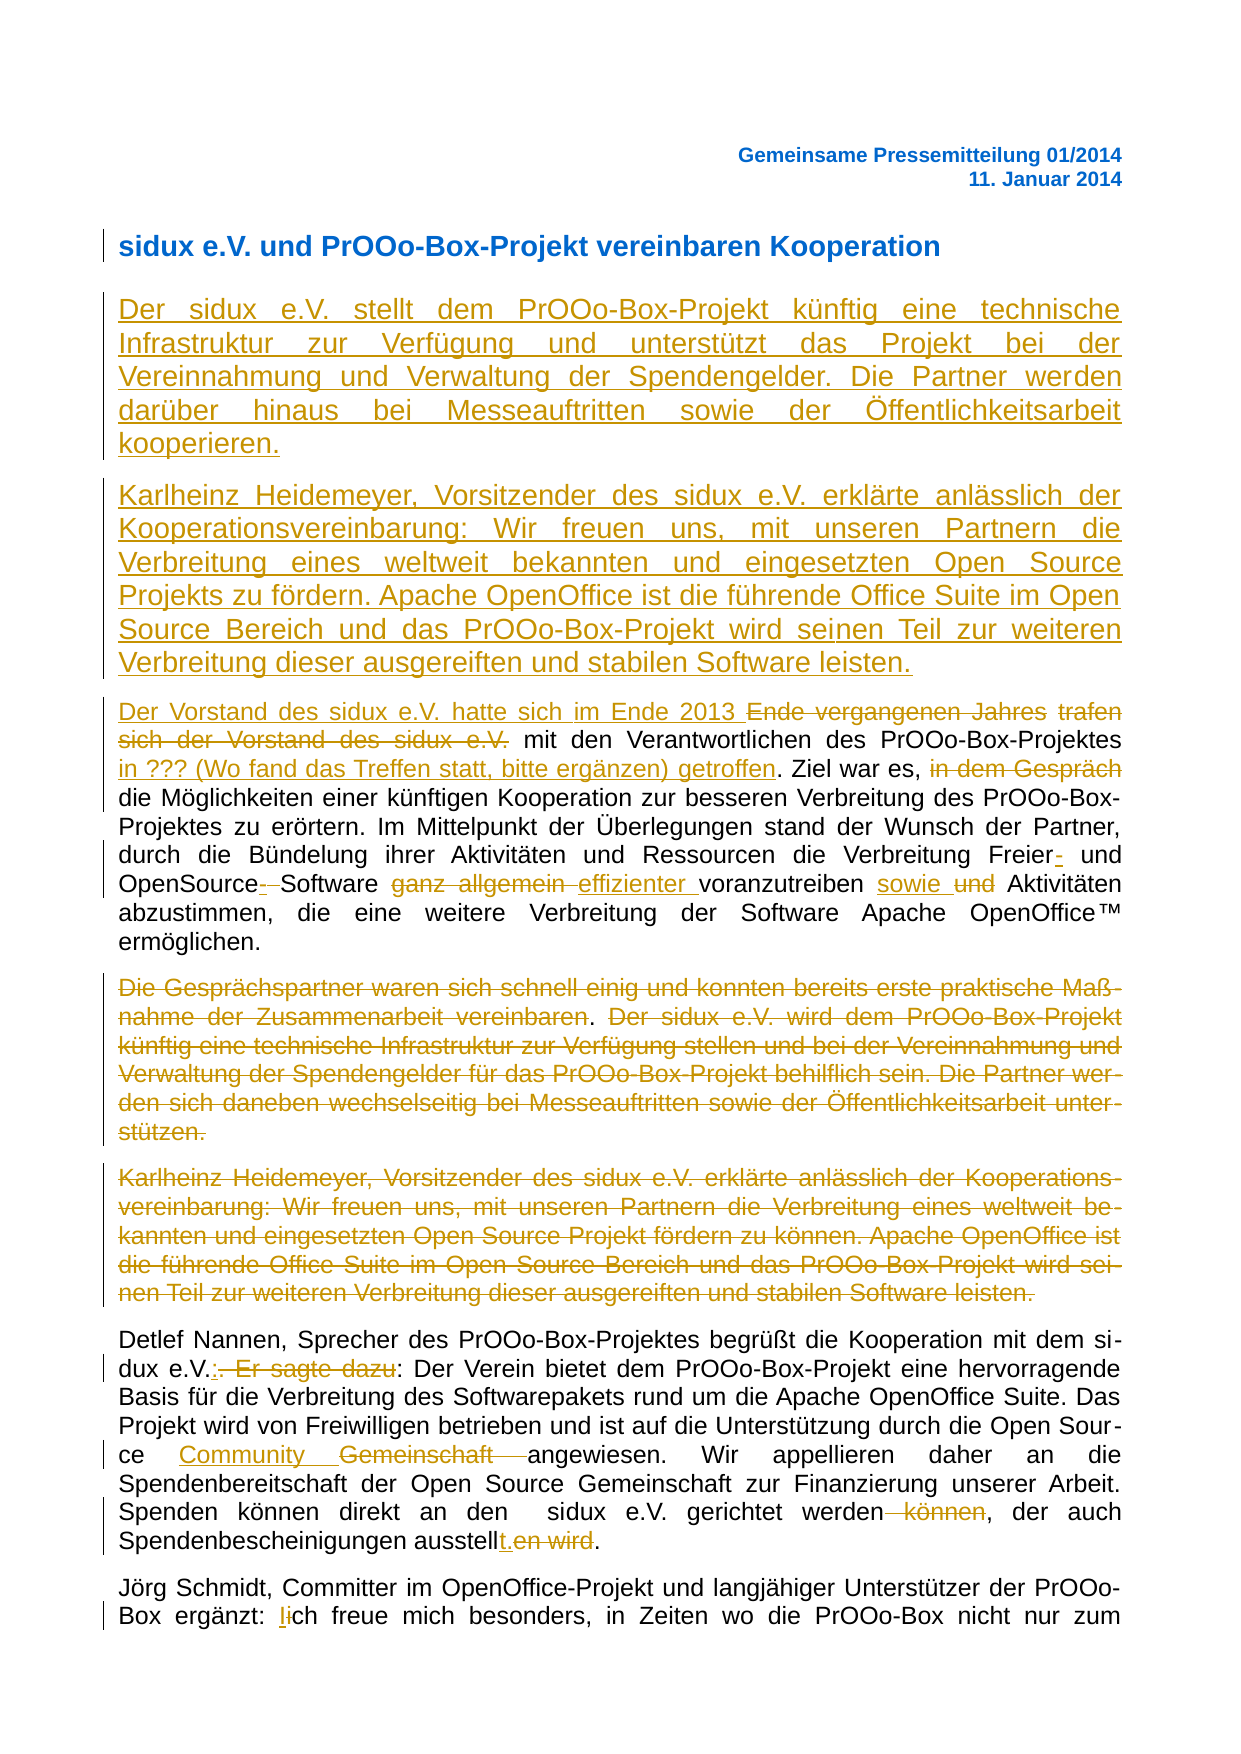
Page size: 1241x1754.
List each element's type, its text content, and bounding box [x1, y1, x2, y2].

text . [724, 1099, 732, 1104]
text . [619, 1070, 627, 1075]
text . [830, 1105, 841, 1109]
subtitle sidux e.V. und PrOOo-Box-Projekt vereinbaren Kooperation [118, 228, 1122, 262]
text . [712, 984, 720, 989]
text . [118, 1076, 1122, 1104]
text kooperieren. [118, 424, 1122, 460]
text . [973, 1013, 981, 1018]
text . [118, 973, 1122, 989]
text Vereinnahmung und Verwaltung der Spendengelder. Die Partner wer­den [118, 357, 1122, 389]
text Infrastruktur zur Verfügung und unterstützt das Projekt bei der [118, 323, 1122, 355]
text . [717, 1070, 725, 1075]
text . [935, 1019, 946, 1023]
text . [1072, 1013, 1080, 1018]
subtitle Gemeinsame Pressemitteilung 01/2014 11. Januar 2014 [118, 143, 1122, 191]
text Der sidux e.V. stellt dem PrOOo-Box-Projekt künftig eine technische [118, 292, 1122, 321]
text . [642, 1067, 650, 1072]
text . [853, 990, 864, 995]
text . [1012, 1013, 1020, 1018]
text Projekts zu fördern. Apache OpenOffice ist die führende Office Suite im Open Source Bereich und das PrOOo-Box-Projekt wird sei­nen Teil zur weiteren [118, 576, 1122, 641]
text Detlef Nannen, Sprecher des PrOOo-Box-Projektes begrüßt die Kooperation mit dem si­dux e.V.:: Der Verein bietet dem PrOOo-Box-Projekt eine hervorragende Basis für die Verbreitung des Softwarepakets rund um die Apache OpenOffice Suite. Das Projekt wird von Freiwilligen betrieben und ist auf die Unterstützung durch die Open Sour­ce Community angewiesen. Wir appellieren daher an die Spendenbereitschaft der Open Source Gemeinschaft zur Finanzierung unserer Arbeit. Spenden können direkt an den si­dux e.V. gerichtet werden, der auch Spendenbescheinigungen ausstellt.. [118, 1325, 1122, 1555]
text . [612, 1019, 622, 1023]
text . [118, 1048, 1122, 1075]
text Jörg Schmidt, Committer im OpenOffice-Projekt und langjähiger Unterstützer der PrOOo-Box ergänzt: Ich freue mich besonders, in Zeiten wo die PrOOo-Box nicht nur zum Verbreiten der Software OpenOffice beiträgt, sondern auch maßgeblichen Anteil am Erstarken der lokalen OpenOffice-Community hat, einen Partner wie den Sidux e.V. an unserer Seite zu wissen, der nicht nur hilft unsere technische und finanzielle Basis zu stärken, sondern dessen spezifische Erfahrungen sich sehr gut mit unserem Know-how ergänzen.Die PrOOo-Box ist ein im Jahre 2004 gegründetes ehrenamtliches Projekt zur Verbreitung von OpenOffice im deutschsprachigen Raum. Wichtigstes Ziel des PrOOo-Box-Projektes ist die Herausgabe einer DVD mit OpenOffice (ursprünglich OpenOffice.org, inzwischen Apache OpenOffice™) und entsprechenden Zusatzmaterialien. Aktuellktuell unterstützt das PrOOo-Box-Projekt auch den Aufbau der lokalen Community für Apache OpenOffice im deutschsprachigen Raum. [118, 1572, 1122, 1630]
text . [996, 1010, 1004, 1015]
text . [910, 1010, 919, 1016]
text Kooperations­vereinbarung: Wir freuen uns, mit unseren Partnern die [118, 509, 1122, 540]
text . [556, 1067, 565, 1073]
text . [955, 1019, 966, 1023]
text Karlheinz Heidemeyer, Vorsitzender des sidux e.V. erklärte anlässlich der [118, 478, 1122, 507]
text . [935, 1009, 947, 1018]
text . [581, 1066, 593, 1075]
text Verbreitung dieser ausgereiften und stabilen Software leisten. [118, 642, 1122, 679]
text . [657, 1070, 665, 1075]
text . [118, 1105, 1122, 1146]
text . [1100, 980, 1106, 989]
text . [693, 1067, 702, 1073]
text . [600, 1066, 612, 1075]
text . [581, 1076, 592, 1080]
text . [955, 1009, 967, 1018]
text Verbreitung eines weltweit be­kannten und eingesetzten Open Source [118, 542, 1122, 574]
text . [830, 1095, 842, 1104]
text Der Vorstand des sidux e.V. hatte sich im Ende 2013 mit den Verantwortli­chen des PrOOo-Box-Projektes in ??? (Wo fand das Treffen statt, bitte ergänzen) getroffen. Ziel war es, die Möglichkeiten einer künftigen Kooperation zur besseren Verbreitung des PrOOo-Box-Projektes zu erörtern. Im Mittelpunkt der Überlegungen stand der Wunsch der Partner, durch die Bündelung ihrer Aktivitäten und Ressourcen die Verbreitung Freier- und OpenSource-Software effizienter voranzutreiben sowie Aktivitäten abzustimmen, die eine weitere Verbreitung der Software Apache OpenOffice™ ermöglichen. [118, 697, 1122, 955]
text . [1048, 1010, 1057, 1016]
text . [942, 1067, 952, 1075]
text . [118, 990, 1122, 1046]
text . [167, 990, 178, 994]
text darüber hinaus bei Messeauftritten sowie der Öffentlichkeitsarbeit [118, 390, 1122, 422]
text . [987, 1067, 996, 1073]
text . [600, 1076, 611, 1080]
text . [122, 981, 132, 989]
text . [122, 990, 132, 994]
text . [612, 1010, 622, 1018]
text . [942, 1076, 952, 1080]
